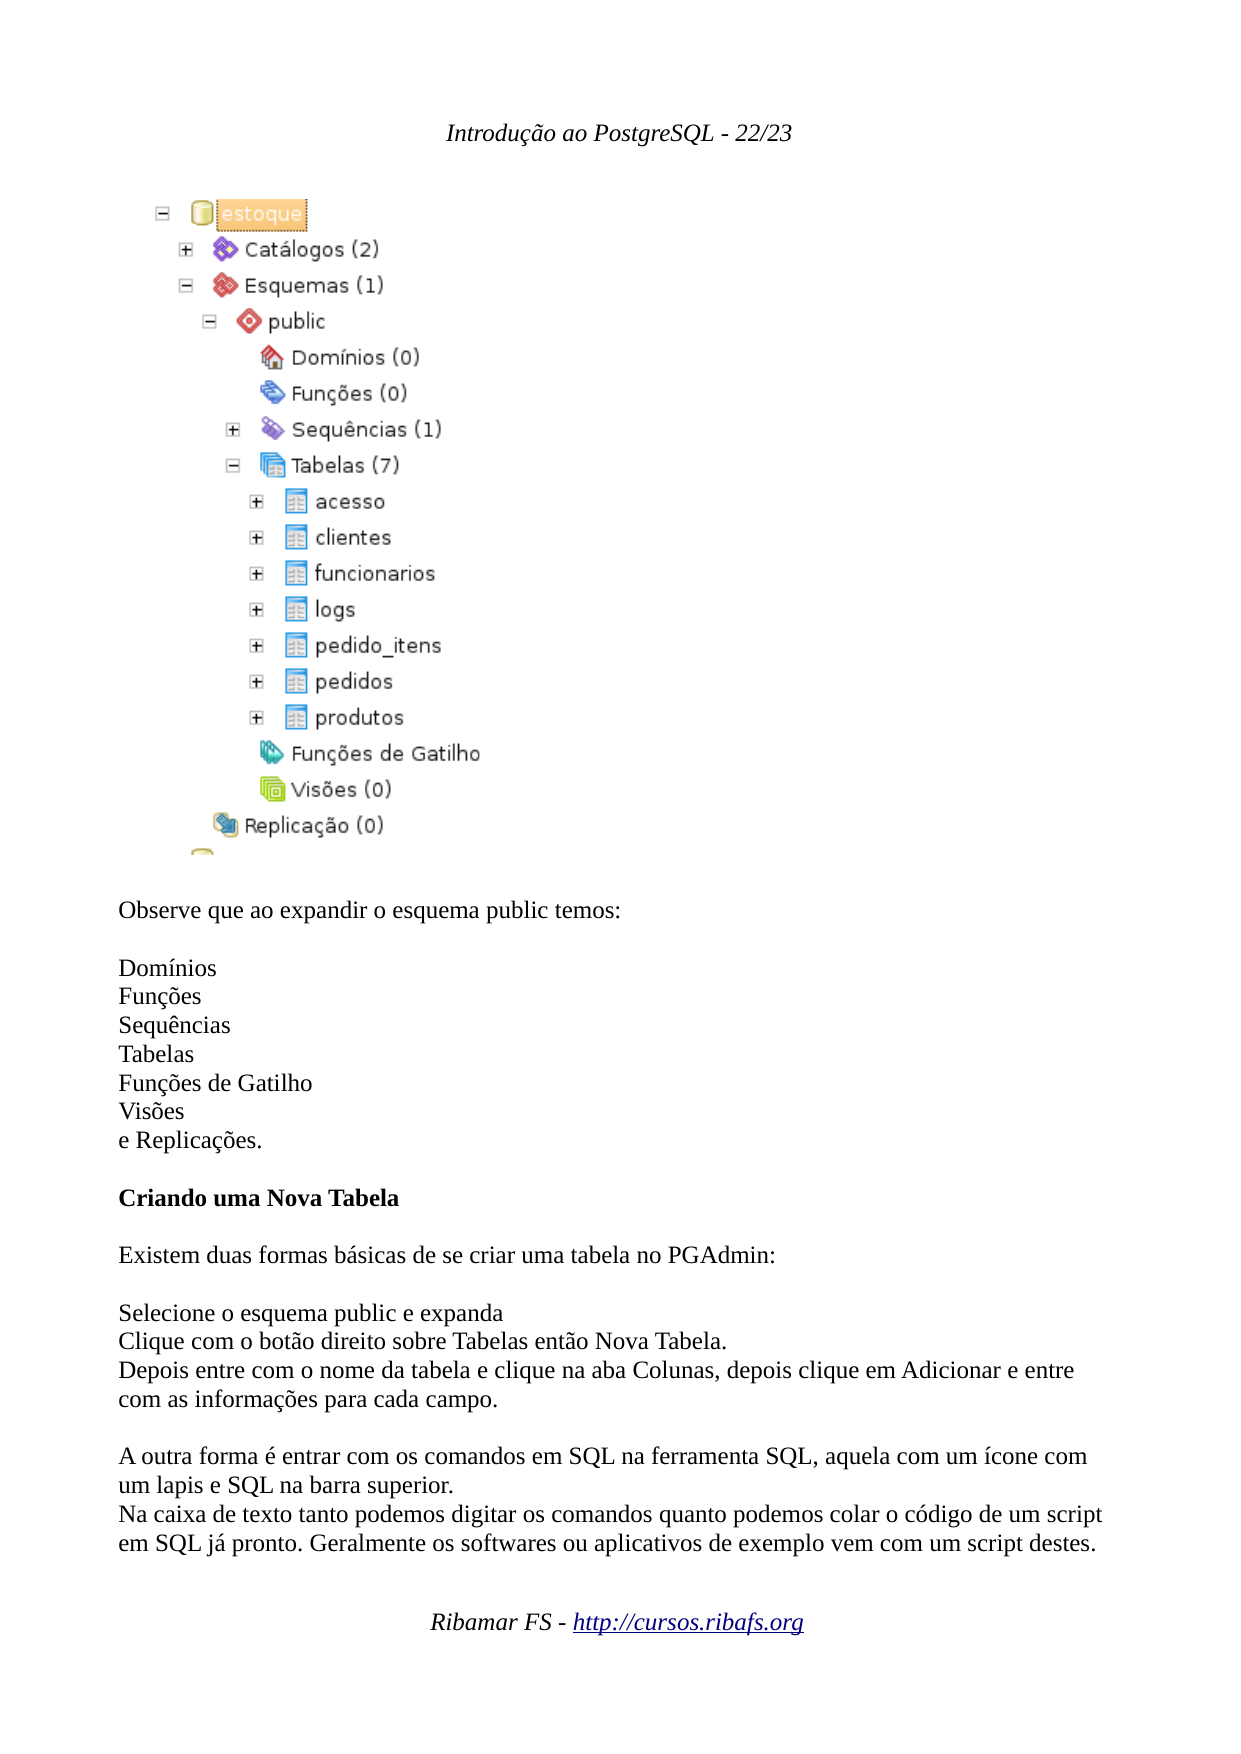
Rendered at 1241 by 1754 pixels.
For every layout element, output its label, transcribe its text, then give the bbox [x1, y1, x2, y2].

text Na caixa de texto tanto podemos digitar os comandos quanto podemos colar o código de um script em SQL já pronto. Geralmente os softwares ou aplicativos de exemplo vem com um script destes. [118, 1499, 1122, 1556]
text e Replicações. [118, 1125, 1122, 1154]
text Tabelas [118, 1039, 1122, 1068]
text Domínios [118, 953, 1122, 981]
picture [154, 199, 480, 855]
text Criando uma Nova Tabela [118, 1183, 1122, 1211]
text Funções de Gatilho [118, 1068, 1122, 1096]
text Depois entre com o nome da tabela e clique na aba Colunas, depois clique em Adicionar e entre com as informações para cada campo. [118, 1355, 1122, 1413]
text Observe que ao expandir o esquema public temos: [118, 895, 1122, 924]
text Existem duas formas básicas de se criar uma tabela no PGAdmin: [118, 1240, 1122, 1269]
text Visões [118, 1096, 1122, 1125]
text Sequências [118, 1010, 1122, 1039]
text Selecione o esquema public e expanda [118, 1298, 1122, 1326]
text Funções [118, 981, 1122, 1010]
text Clique com o botão direito sobre Tabelas então Nova Tabela. [118, 1326, 1122, 1355]
text A outra forma é entrar com os comandos em SQL na ferramenta SQL, aquela com um ícone com um lapis e SQL na barra superior. [118, 1441, 1122, 1499]
